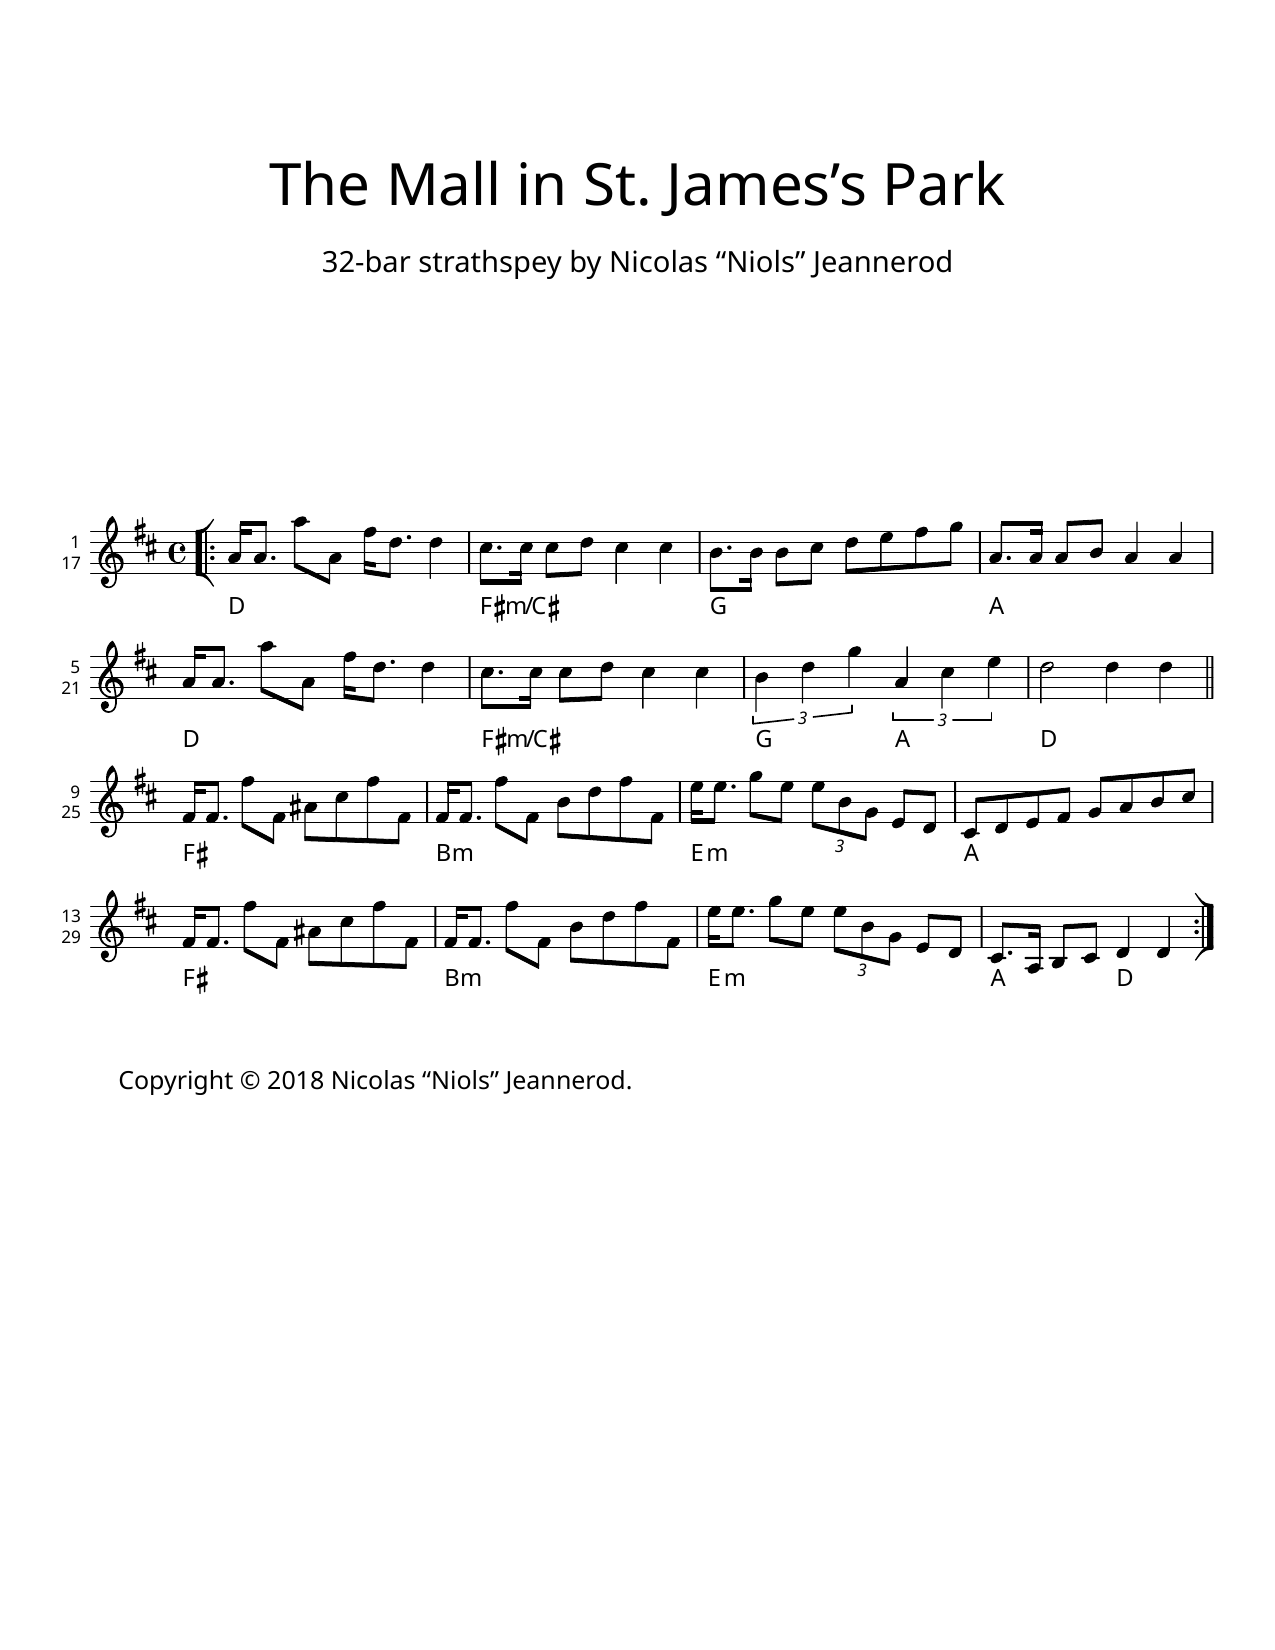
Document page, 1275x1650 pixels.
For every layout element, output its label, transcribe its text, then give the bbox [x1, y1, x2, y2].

title The Mall in St. James’s Park [118, 143, 1157, 223]
subtitle 32-bar strathspey by Nicolas “Niols” Jeannerod [118, 241, 1157, 281]
text Copyright © 2018 Nicolas “Niols” Jeannerod. [118, 1062, 1157, 1096]
